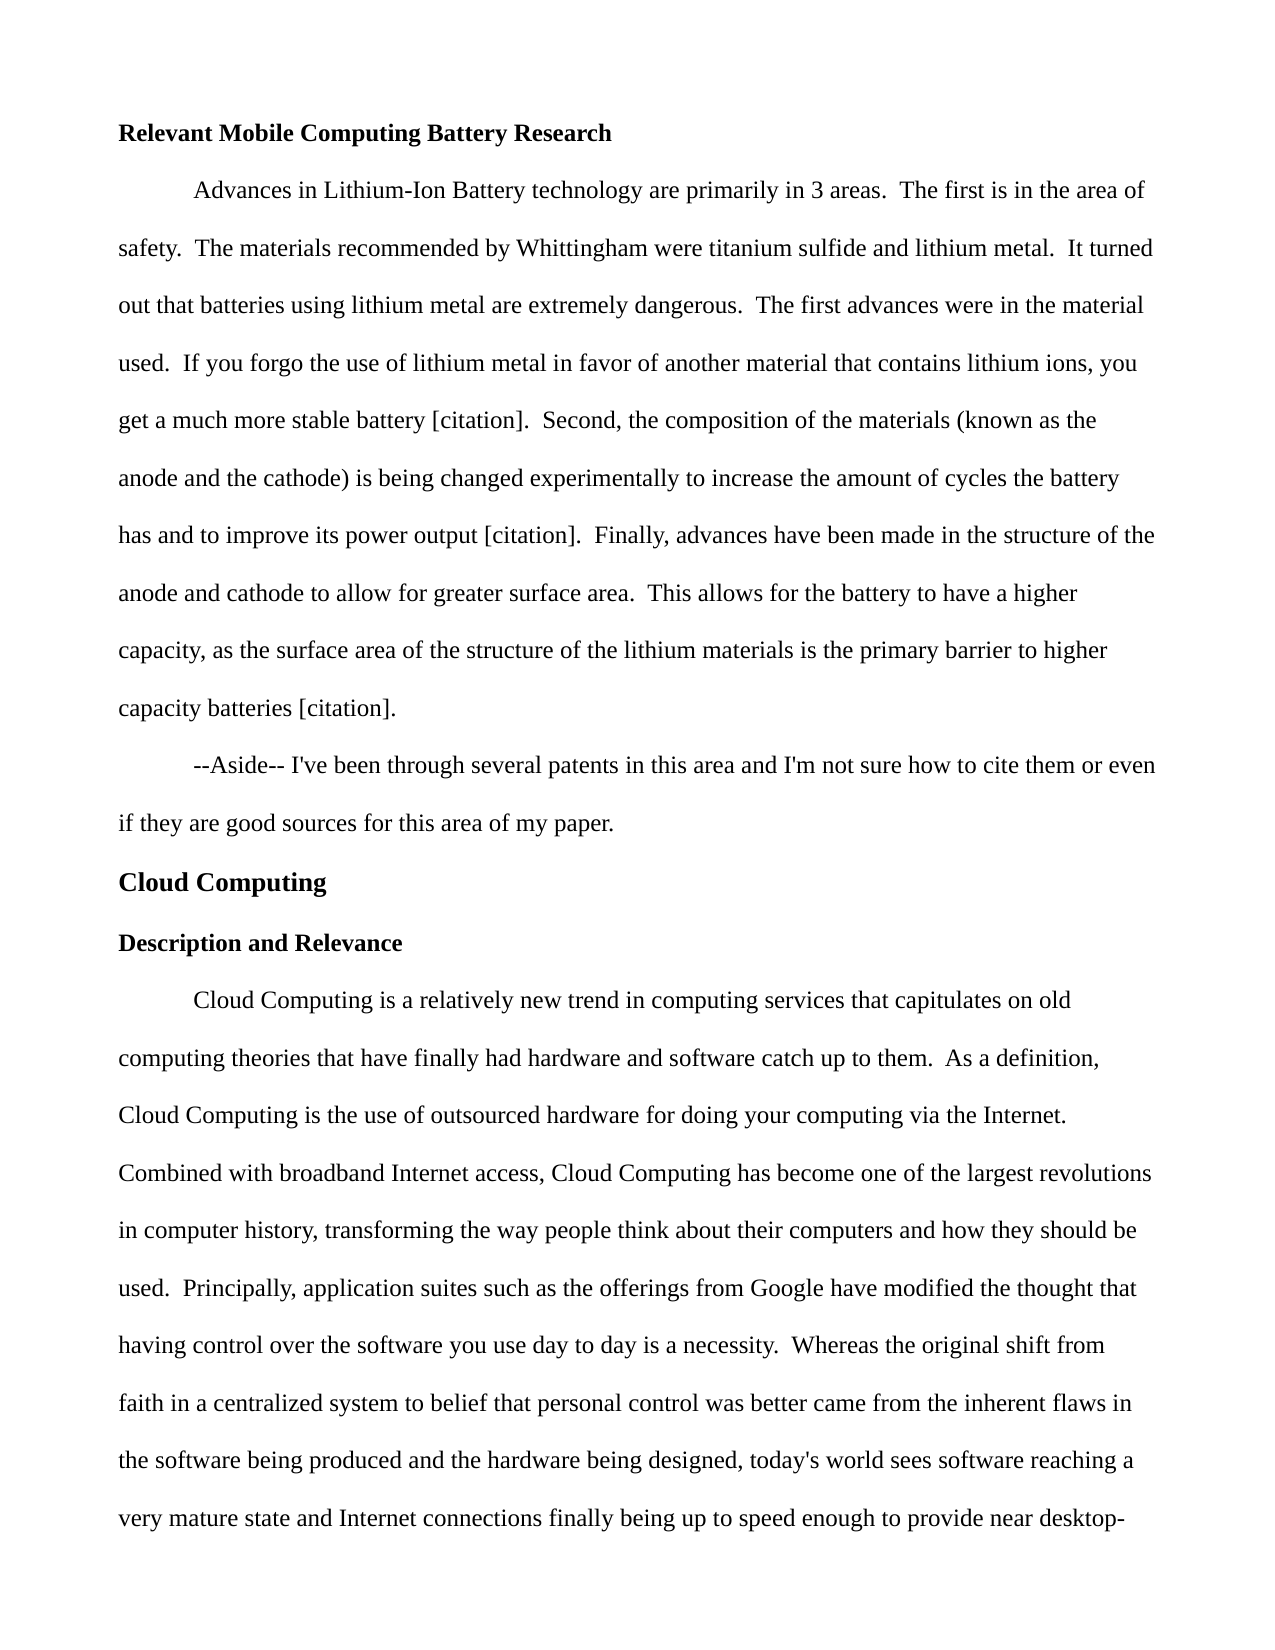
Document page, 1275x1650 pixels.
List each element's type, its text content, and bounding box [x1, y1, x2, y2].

text Cloud Computing [118, 866, 1157, 897]
text --Aside-- I've been through several patents in this area and I'm not sure how to cite them or even if they are good sources for this area of my paper. [118, 751, 1157, 837]
text Relevant Mobile Computing Battery Research [118, 118, 1157, 147]
text Description and Relevance [118, 928, 1157, 957]
text Cloud Computing is a relatively new trend in computing services that capitulates on old computing theories that have finally had hardware and software catch up to them. As a definition, Cloud Computing is the use of outsourced hardware for doing your computing via the Internet. Combined with broadband Internet access, Cloud Computing has become one of the largest revolutions in computer history, transforming the way people think about their computers and how they should be used. Principally, application suites such as the offerings from Google have modified the thought that having control over the software you use day to day is a necessity. Whereas the original shift from faith in a centralized system to belief that personal control was better came from the inherent flaws in the software being produced and the hardware being designed, today's world sees software reaching a very mature state and Internet connections finally being up to speed enough to provide near desktop- [118, 985, 1157, 1532]
text Advances in Lithium-Ion Battery technology are primarily in 3 areas. The first is in the area of safety. The materials recommended by Whittingham were titanium sulfide and lithium metal. It turned out that batteries using lithium metal are extremely dangerous. The first advances were in the material used. If you forgo the use of lithium metal in favor of another material that contains lithium ions, you get a much more stable battery [citation]. Second, the composition of the materials (known as the anode and the cathode) is being changed experimentally to increase the amount of cycles the battery has and to improve its power output [citation]. Finally, advances have been made in the structure of the anode and cathode to allow for greater surface area. This allows for the battery to have a higher capacity, as the surface area of the structure of the lithium materials is the primary barrier to higher capacity batteries [citation]. [118, 176, 1157, 722]
